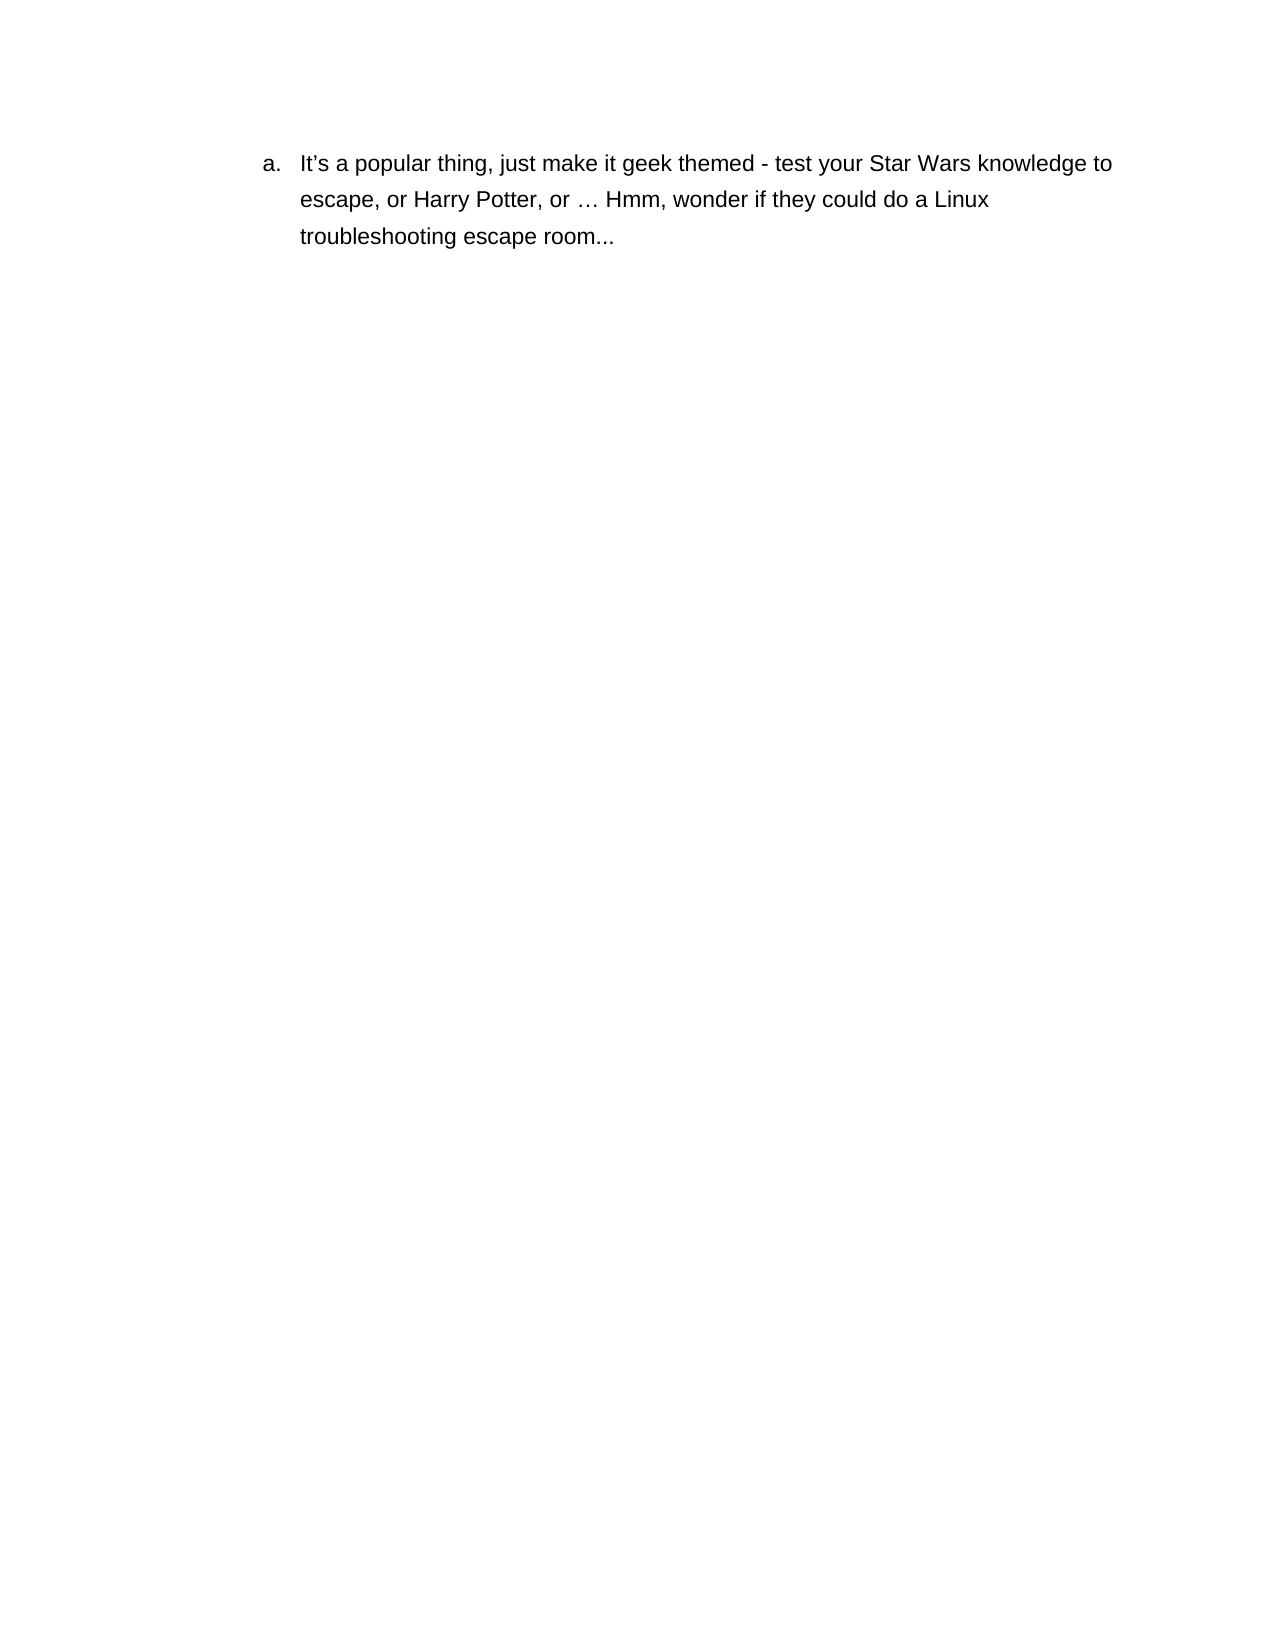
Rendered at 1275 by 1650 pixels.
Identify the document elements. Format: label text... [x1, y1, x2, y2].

list It’s a popular thing, just make it geek themed - test your Star Wars knowledge to escape, or Harry Potter, or … Hmm, wonder if they could do a Linux troubleshooting escape room... [262, 150, 1125, 249]
